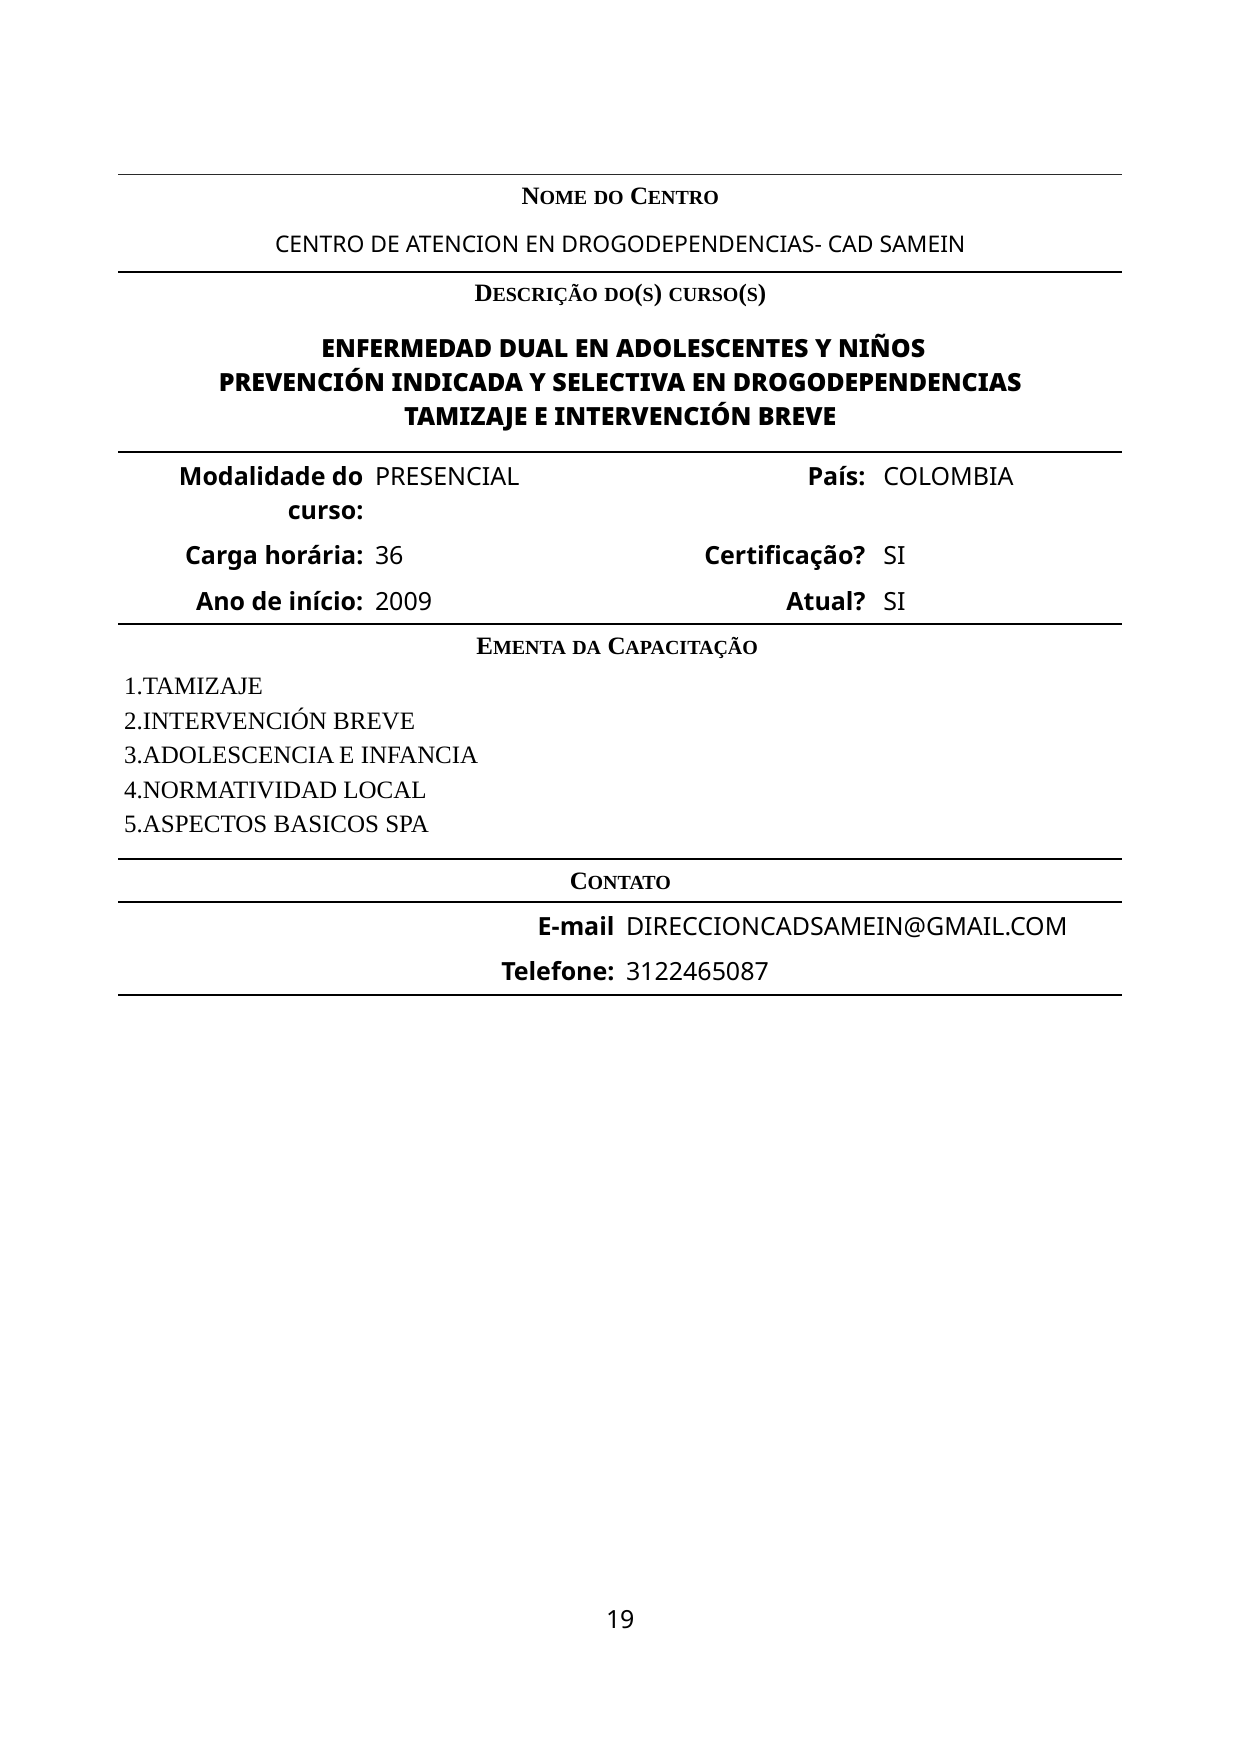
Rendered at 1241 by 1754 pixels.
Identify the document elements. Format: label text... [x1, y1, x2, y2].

table_cell 2009 [369, 578, 620, 623]
table_cell Ano de início: [118, 578, 369, 623]
table_cell ENFERMEDAD DUAL EN ADOLESCENTES Y NIÑOS PREVENCIÓN INDICADA Y SELECTIVA EN DROGODEPENDENCIAS TAMIZAJE E INTERVENCIÓN BREVE [118, 313, 1122, 451]
table_cell CENTRO DE ATENCION EN DROGODEPENDENCIAS- CAD SAMEIN [118, 216, 1122, 271]
table_cell País: [620, 453, 871, 532]
table_cell COLOMBIA [871, 453, 1122, 532]
table_cell PRESENCIAL [369, 453, 620, 532]
table_cell 1.TAMIZAJE 2.INTERVENCIÓN BREVE 3.ADOLESCENCIA E INFANCIA 4.NORMATIVIDAD LOCAL 5.ASPECTOS BASICOS SPA [118, 666, 1122, 858]
table_cell E-mail [118, 903, 620, 948]
table_cell 3122465087 [620, 948, 1122, 994]
table_cell Descrição do(s) curso(s) [118, 273, 1122, 313]
table_cell Telefone: [118, 948, 620, 994]
table_cell Carga horária: [118, 532, 369, 578]
table_cell Certificação? [620, 532, 871, 578]
table_cell Atual? [620, 578, 871, 623]
table_header Nome do Centro [118, 176, 1122, 216]
table_cell SI [871, 578, 1122, 623]
table_cell SI [871, 532, 1122, 578]
table_cell Contato [118, 860, 1122, 901]
table_cell 36 [369, 532, 620, 578]
table_cell Ementa da Capacitação [118, 625, 1122, 666]
table_cell Modalidade do curso: [118, 453, 369, 532]
table_cell DIRECCIONCADSAMEIN@GMAIL.COM [620, 903, 1122, 948]
